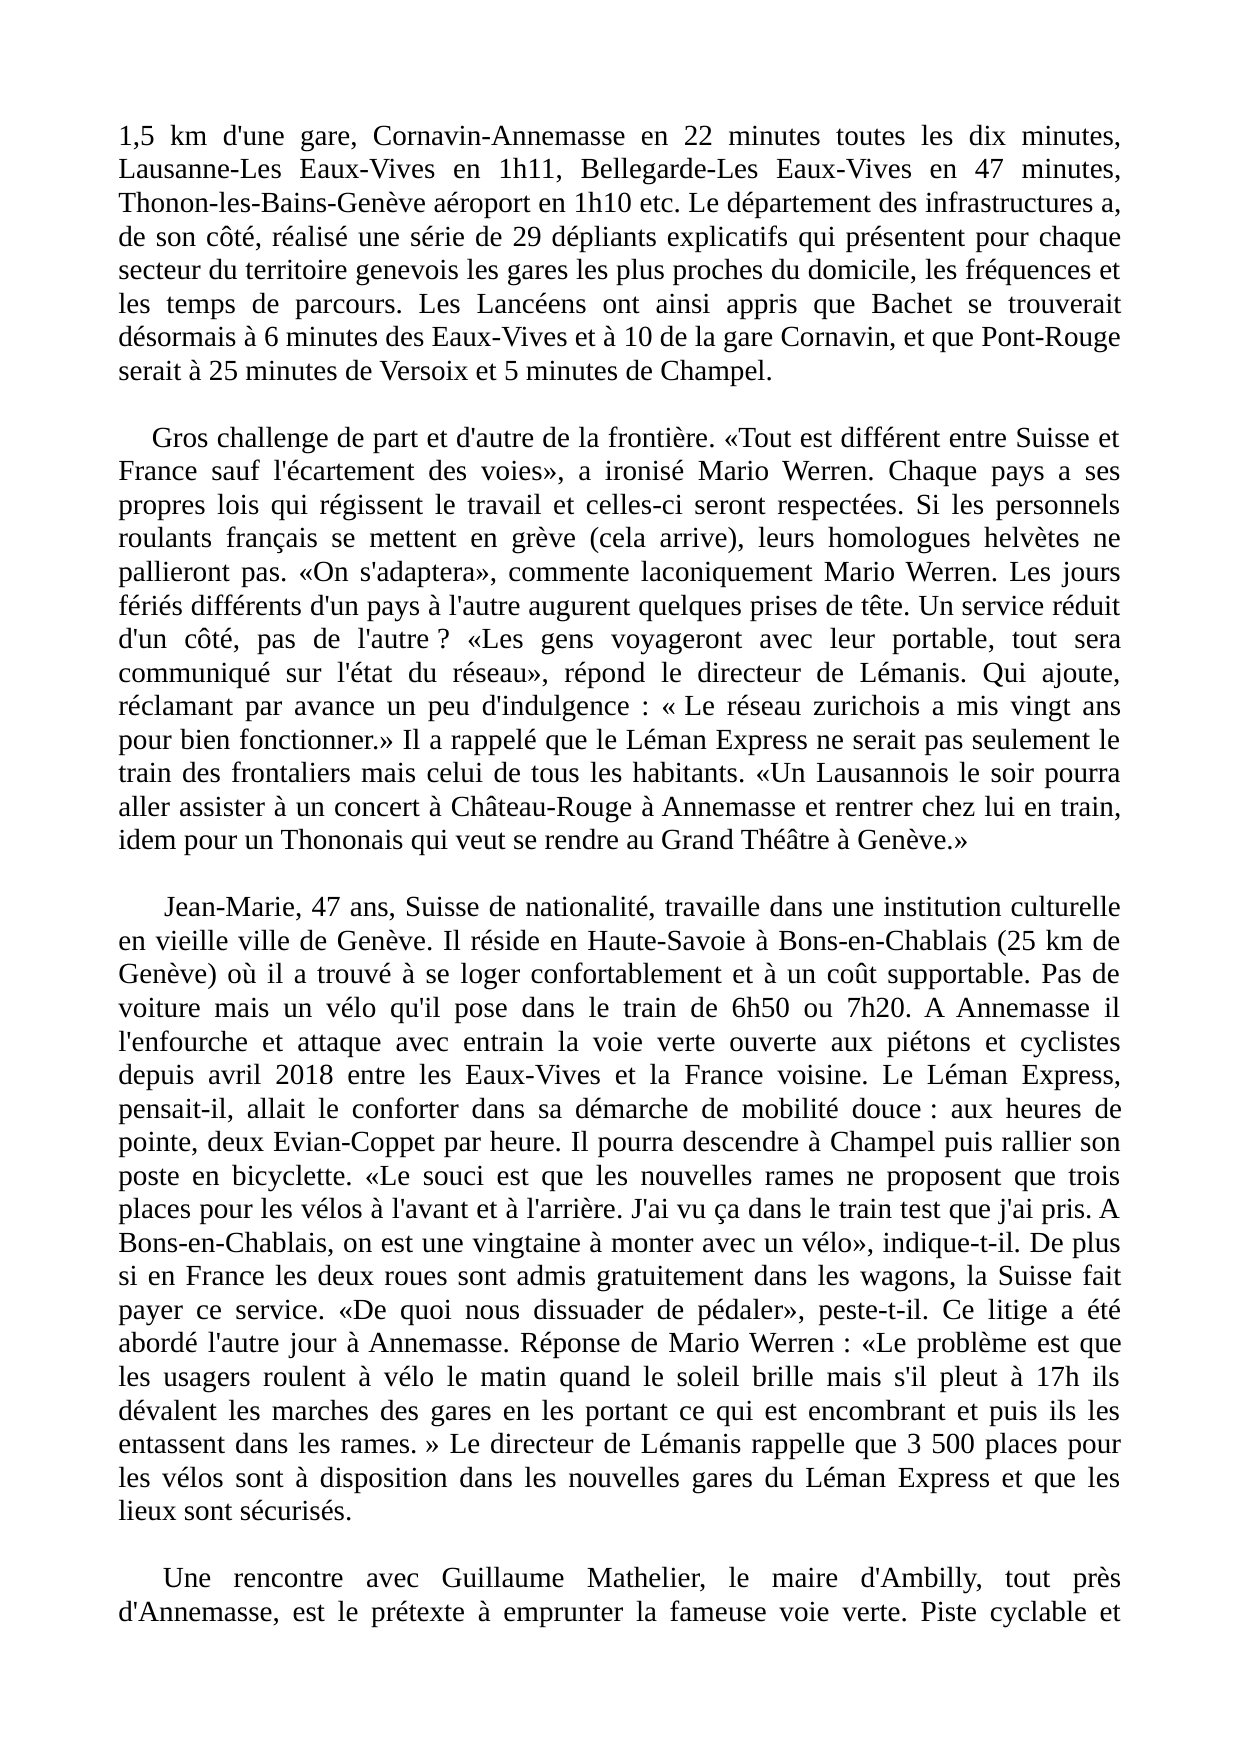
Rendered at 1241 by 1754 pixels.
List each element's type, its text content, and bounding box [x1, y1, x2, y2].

text Jean-Marie, 47 ans, Suisse de nationalité, travaille dans une institution culturelle en vieille ville de Genève. Il réside en Haute-Savoie à Bons-en-Chablais (25 km de Genève) où il a trouvé à se loger confortablement et à un coût supportable. Pas de voiture mais un vélo qu'il pose dans le train de 6h50 ou 7h20. A Annemasse il l'enfourche et attaque avec entrain la voie verte ouverte aux piétons et cyclistes depuis avril 2018 entre les Eaux-Vives et la France voisine. Le Léman Express, pensait-il, allait le conforter dans sa démarche de mobilité douce : aux heures de pointe, deux Evian-Coppet par heure. Il pourra descendre à Champel puis rallier son poste en bicyclette. «Le souci est que les nouvelles rames ne proposent que trois places pour les vélos à l'avant et à l'arrière. J'ai vu ça dans le train test que j'ai pris. A Bons-en-Chablais, on est une vingtaine à monter avec un vélo», indique-t-il. De plus si en France les deux roues sont admis gratuitement dans les wagons, la Suisse fait payer ce service. «De quoi nous dissuader de pédaler», peste-t-il. Ce litige a été abordé l'autre jour à Annemasse. Réponse de Mario Werren : «Le problème est que les usagers roulent à vélo le matin quand le soleil brille mais s'il pleut à 17h ils dévalent les marches des gares en les portant ce qui est encombrant et puis ils les entassent dans les rames. » Le directeur de Lémanis rappelle que 3 500 places pour les vélos sont à disposition dans les nouvelles gares du Léman Express et que les lieux sont sécurisés. [118, 889, 1122, 1527]
text 1,5 km d'une gare, Cornavin-Annemasse en 22 minutes toutes les dix minutes, Lausanne-Les Eaux-Vives en 1h11, Bellegarde-Les Eaux-Vives en 47 minutes, Thonon-les-Bains-Genève aéroport en 1h10 etc. Le département des infrastructures a, de son côté, réalisé une série de 29 dépliants explicatifs qui présentent pour chaque secteur du territoire genevois les gares les plus proches du domicile, les fréquences et les temps de parcours. Les Lancéens ont ainsi appris que Bachet se trouverait désormais à 6 minutes des Eaux-Vives et à 10 de la gare Cornavin, et que Pont-Rouge serait à 25 minutes de Versoix et 5 minutes de Champel. [118, 118, 1122, 386]
text Une rencontre avec Guillaume Mathelier, le maire d'Ambilly, tout près d'Annemasse, est le prétexte à emprunter la fameuse voie verte. Piste cyclable et [118, 1560, 1122, 1627]
text Gros challenge de part et d'autre de la frontière. «Tout est différent entre Suisse et France sauf l'écartement des voies», a ironisé Mario Werren. Chaque pays a ses propres lois qui régissent le travail et celles-ci seront respectées. Si les personnels roulants français se mettent en grève (cela arrive), leurs homologues helvètes ne pallieront pas. «On s'adaptera», commente laconiquement Mario Werren. Les jours fériés différents d'un pays à l'autre augurent quelques prises de tête. Un service réduit d'un côté, pas de l'autre ? «Les gens voyageront avec leur portable, tout sera communiqué sur l'état du réseau», répond le directeur de Lémanis. Qui ajoute, réclamant par avance un peu d'indulgence : « Le réseau zurichois a mis vingt ans pour bien fonctionner.» Il a rappelé que le Léman Express ne serait pas seulement le train des frontaliers mais celui de tous les habitants. «Un Lausannois le soir pourra aller assister à un concert à Château-Rouge à Annemasse et rentrer chez lui en train, idem pour un Thononais qui veut se rendre au Grand Théâtre à Genève.» [118, 420, 1122, 856]
